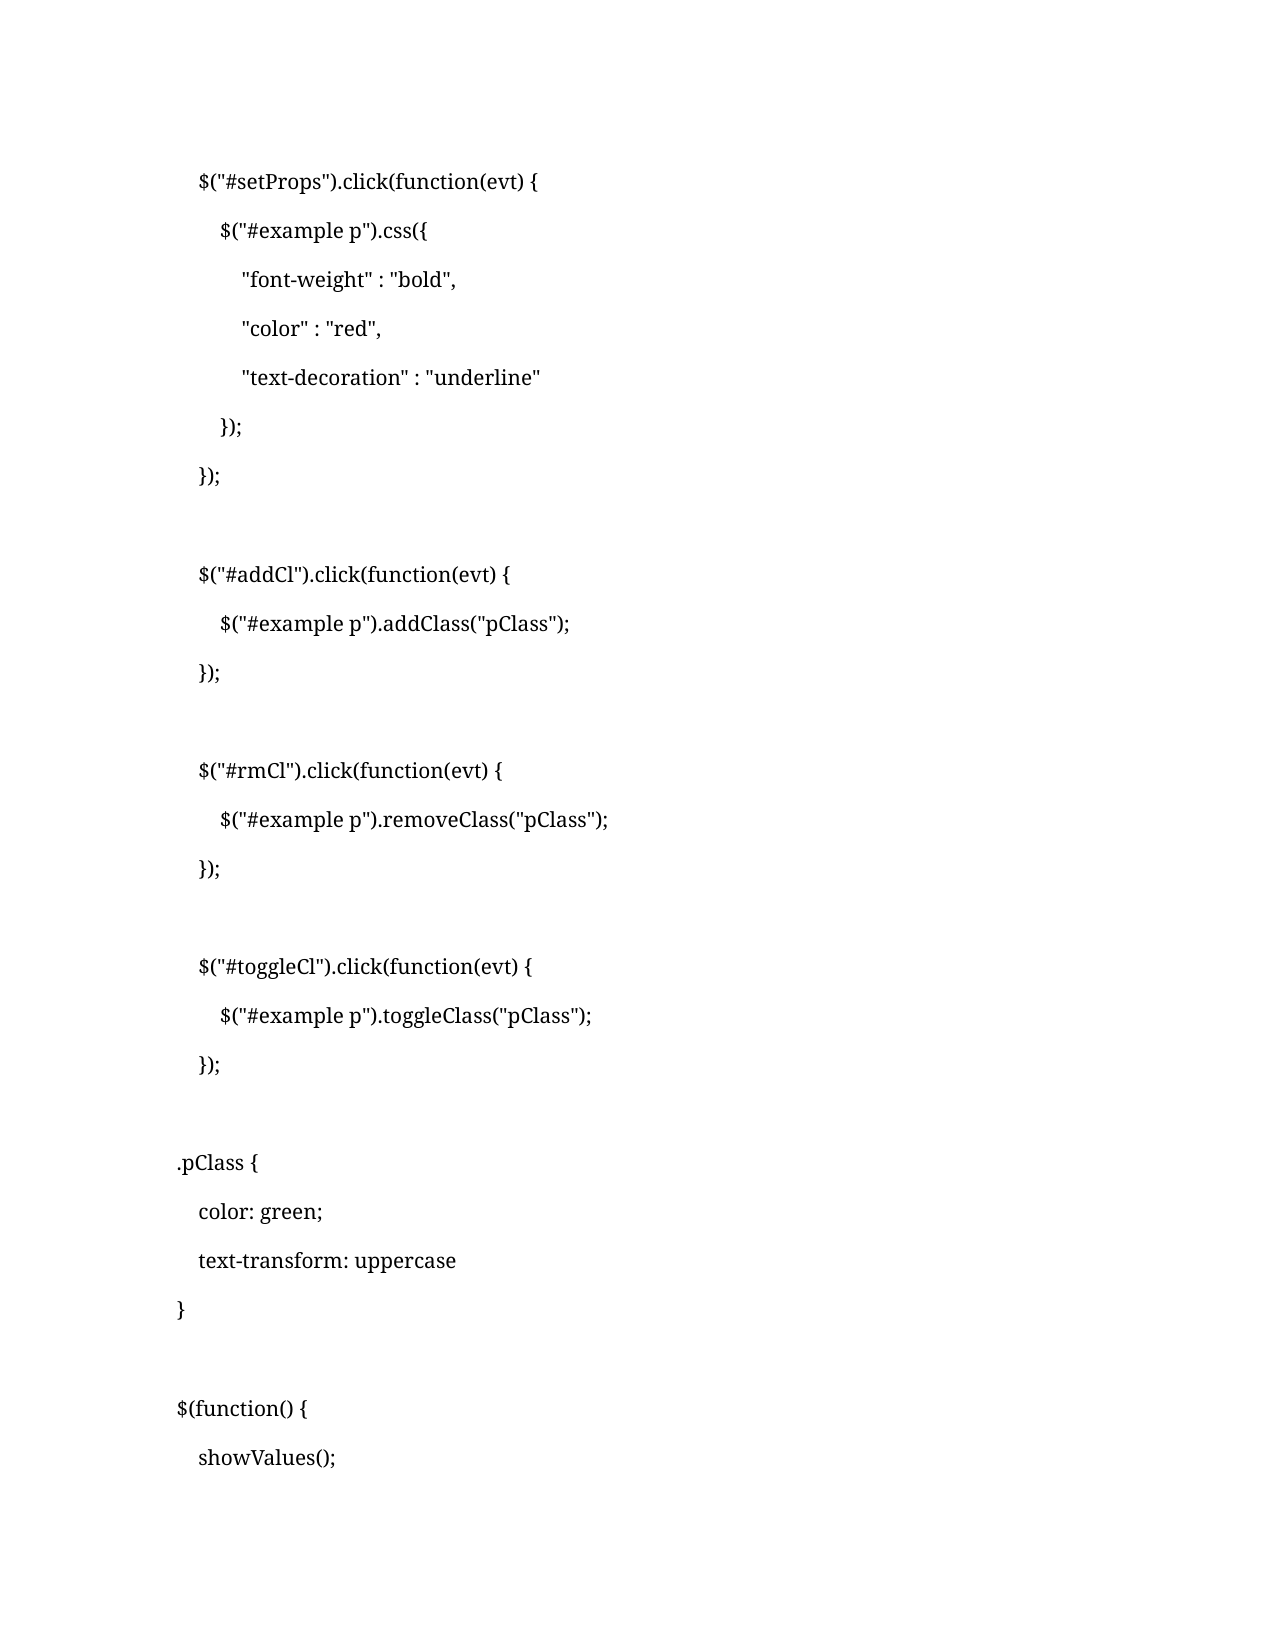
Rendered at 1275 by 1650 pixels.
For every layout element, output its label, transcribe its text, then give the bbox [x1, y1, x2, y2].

text $("#example p").toggleClass("pClass"); [133, 1001, 1157, 1030]
text }); [133, 1050, 1157, 1079]
text $(function() { [133, 1394, 1157, 1422]
text }); [133, 854, 1157, 882]
text text-transform: uppercase [133, 1247, 1157, 1275]
text showValues(); [133, 1443, 1157, 1471]
text $("#toggleCl").click(function(evt) { [133, 952, 1157, 981]
text $("#setProps").click(function(evt) { [133, 167, 1157, 196]
text $("#example p").removeClass("pClass"); [133, 805, 1157, 833]
text "font-weight" : "bold", [133, 265, 1157, 294]
text } [133, 1296, 1157, 1324]
text }); [133, 658, 1157, 686]
text $("#example p").addClass("pClass"); [133, 609, 1157, 637]
text $("#example p").css({ [133, 216, 1157, 245]
text $("#rmCl").click(function(evt) { [133, 756, 1157, 784]
text color: green; [133, 1197, 1157, 1226]
text .pClass { [133, 1148, 1157, 1177]
text }); [133, 412, 1157, 441]
text "text-decoration" : "underline" [133, 363, 1157, 392]
text }); [133, 462, 1157, 490]
text "color" : "red", [133, 314, 1157, 343]
text $("#addCl").click(function(evt) { [133, 560, 1157, 588]
